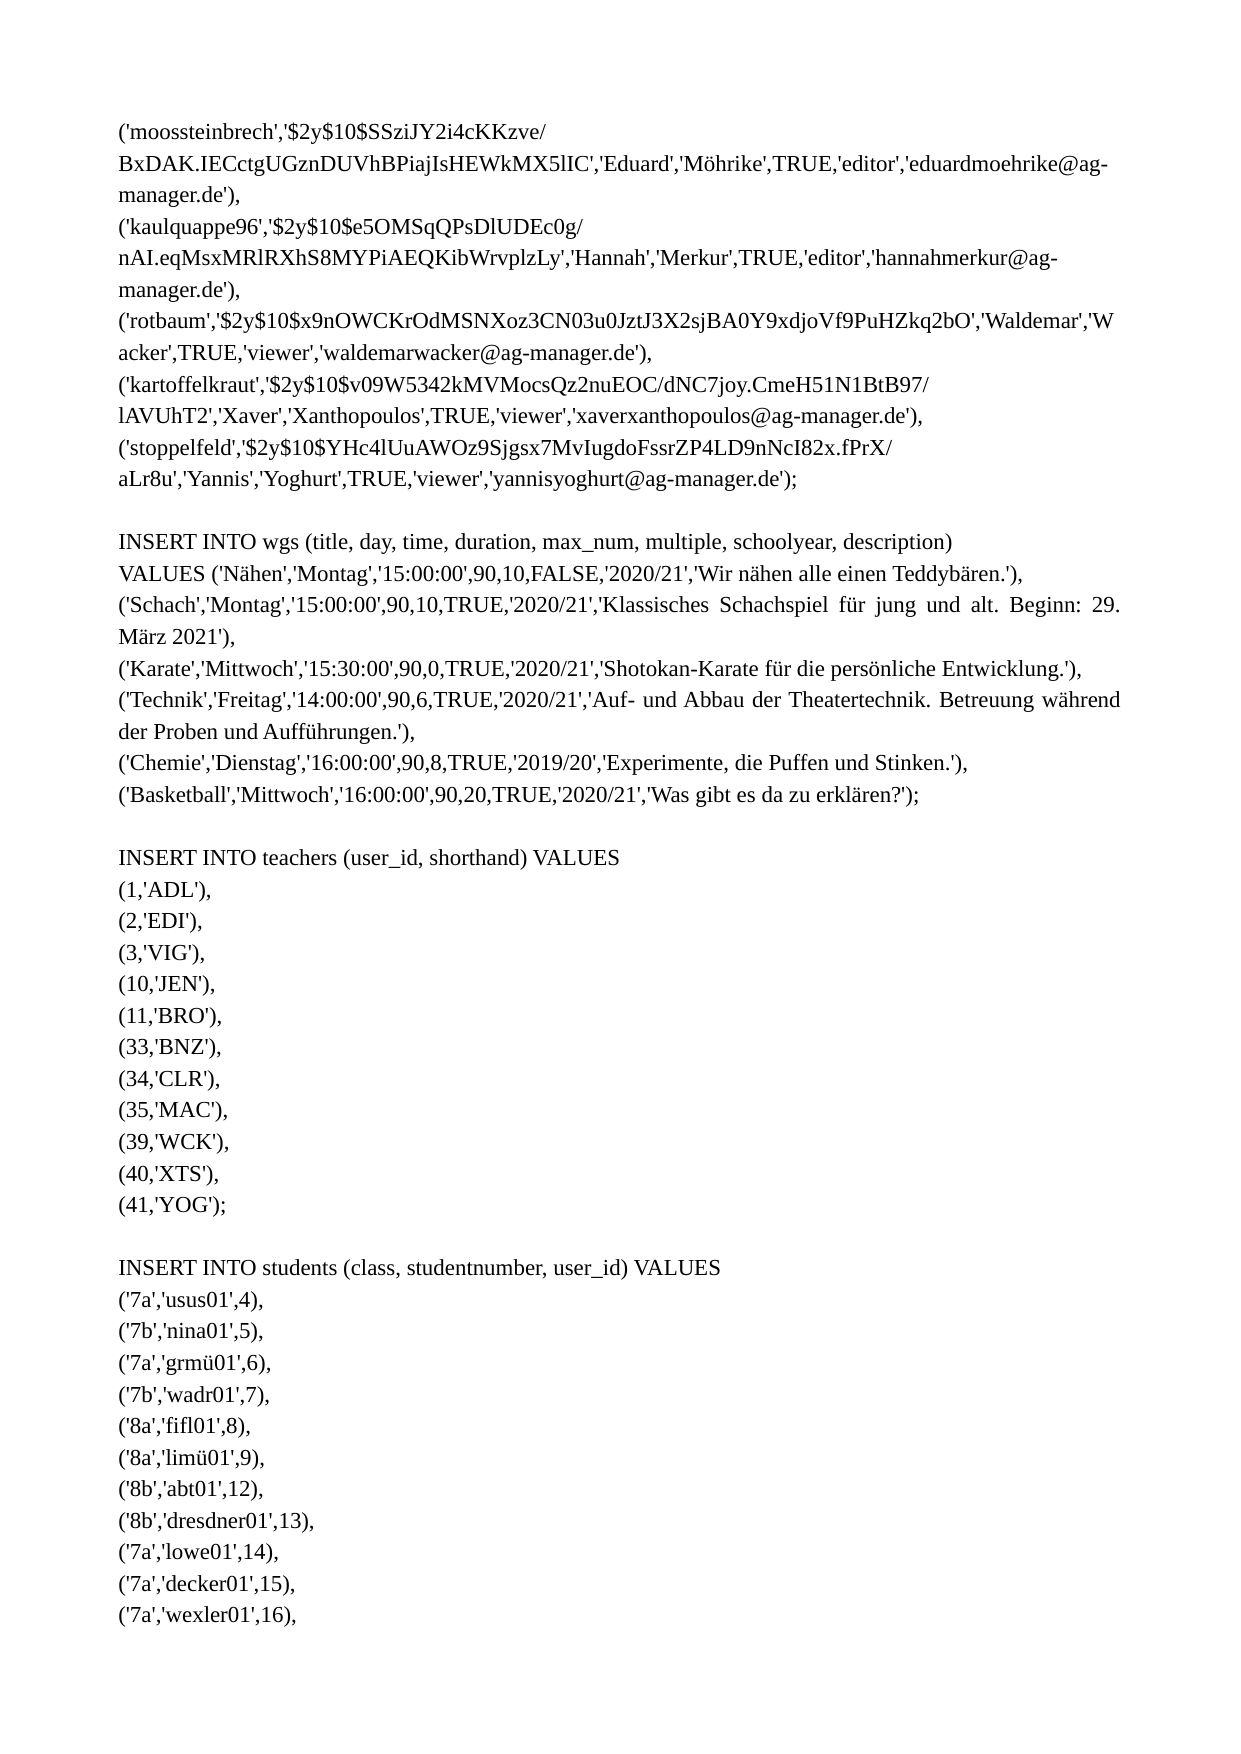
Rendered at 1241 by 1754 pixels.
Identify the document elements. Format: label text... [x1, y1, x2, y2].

text (11,'BRO'), [118, 1002, 1122, 1028]
text ('8a','fifl01',8), [118, 1412, 1122, 1438]
text ('8b','abt01',12), [118, 1475, 1122, 1502]
text (3,'VIG'), [118, 939, 1122, 965]
text ('stoppelfeld','$2y$10$YHc4lUuAWOz9Sjgsx7MvIugdoFssrZP4LD9nNcI82x.fPrX/aLr8u','Yannis','Yoghurt',TRUE,'viewer','yannisyoghurt@ag-manager.de'); [118, 434, 1122, 492]
text (39,'WCK'), [118, 1128, 1122, 1154]
text ('moossteinbrech','$2y$10$SSziJY2i4cKKzve/BxDAK.IECctgUGznDUVhBPiajIsHEWkMX5lIC','Eduard','Möhrike',TRUE,'editor','eduardmoehrike@ag-manager.de'), [118, 118, 1122, 208]
text (41,'YOG'); [118, 1191, 1122, 1218]
text (35,'MAC'), [118, 1097, 1122, 1123]
text ('7a','lowe01',14), [118, 1538, 1122, 1565]
text (34,'CLR'), [118, 1065, 1122, 1091]
text ('Schach','Montag','15:00:00',90,10,TRUE,'2020/21','Klassisches Schachspiel für jung und alt. Beginn: 29. März 2021'), [118, 592, 1122, 649]
text ('Basketball','Mittwoch','16:00:00',90,20,TRUE,'2020/21','Was gibt es da zu erklären?'); [118, 781, 1122, 807]
text (2,'EDI'), [118, 907, 1122, 933]
text INSERT INTO teachers (user_id, shorthand) VALUES [118, 844, 1122, 870]
text ('8a','limü01',9), [118, 1444, 1122, 1470]
text ('rotbaum','$2y$10$x9nOWCKrOdMSNXoz3CN03u0JztJ3X2sjBA0Y9xdjoVf9PuHZkq2bO','Waldemar','Wacker',TRUE,'viewer','waldemarwacker@ag-manager.de'), [118, 307, 1122, 365]
text ('Karate','Mittwoch','15:30:00',90,0,TRUE,'2020/21','Shotokan-Karate für die persönliche Entwicklung.'), [118, 655, 1122, 681]
text (40,'XTS'), [118, 1160, 1122, 1186]
text ('7a','usus01',4), [118, 1286, 1122, 1312]
text INSERT INTO students (class, studentnumber, user_id) VALUES [118, 1254, 1122, 1281]
text ('7b','wadr01',7), [118, 1381, 1122, 1407]
text VALUES ('Nähen','Montag','15:00:00',90,10,FALSE,'2020/21','Wir nähen alle einen Teddybären.'), [118, 560, 1122, 586]
text ('kaulquappe96','$2y$10$e5OMSqQPsDlUDEc0g/nAI.eqMsxMRlRXhS8MYPiAEQKibWrvplzLy','Hannah','Merkur',TRUE,'editor','hannahmerkur@ag-manager.de'), [118, 213, 1122, 302]
text ('7a','wexler01',16), [118, 1602, 1122, 1628]
text (33,'BNZ'), [118, 1033, 1122, 1060]
text ('Technik','Freitag','14:00:00',90,6,TRUE,'2020/21','Auf- und Abbau der Theatertechnik. Betreuung während der Proben und Aufführungen.'), [118, 686, 1122, 744]
text INSERT INTO wgs (title, day, time, duration, max_num, multiple, schoolyear, description) [118, 528, 1122, 555]
text ('Chemie','Dienstag','16:00:00',90,8,TRUE,'2019/20','Experimente, die Puffen und Stinken.'), [118, 749, 1122, 776]
text ('7b','nina01',5), [118, 1317, 1122, 1344]
text ('8b','dresdner01',13), [118, 1507, 1122, 1533]
text (1,'ADL'), [118, 876, 1122, 902]
text (10,'JEN'), [118, 970, 1122, 997]
text ('7a','grmü01',6), [118, 1349, 1122, 1375]
text ('kartoffelkraut','$2y$10$v09W5342kMVMocsQz2nuEOC/dNC7joy.CmeH51N1BtB97/lAVUhT2','Xaver','Xanthopoulos',TRUE,'viewer','xaverxanthopoulos@ag-manager.de'), [118, 371, 1122, 428]
text ('7a','decker01',15), [118, 1570, 1122, 1596]
